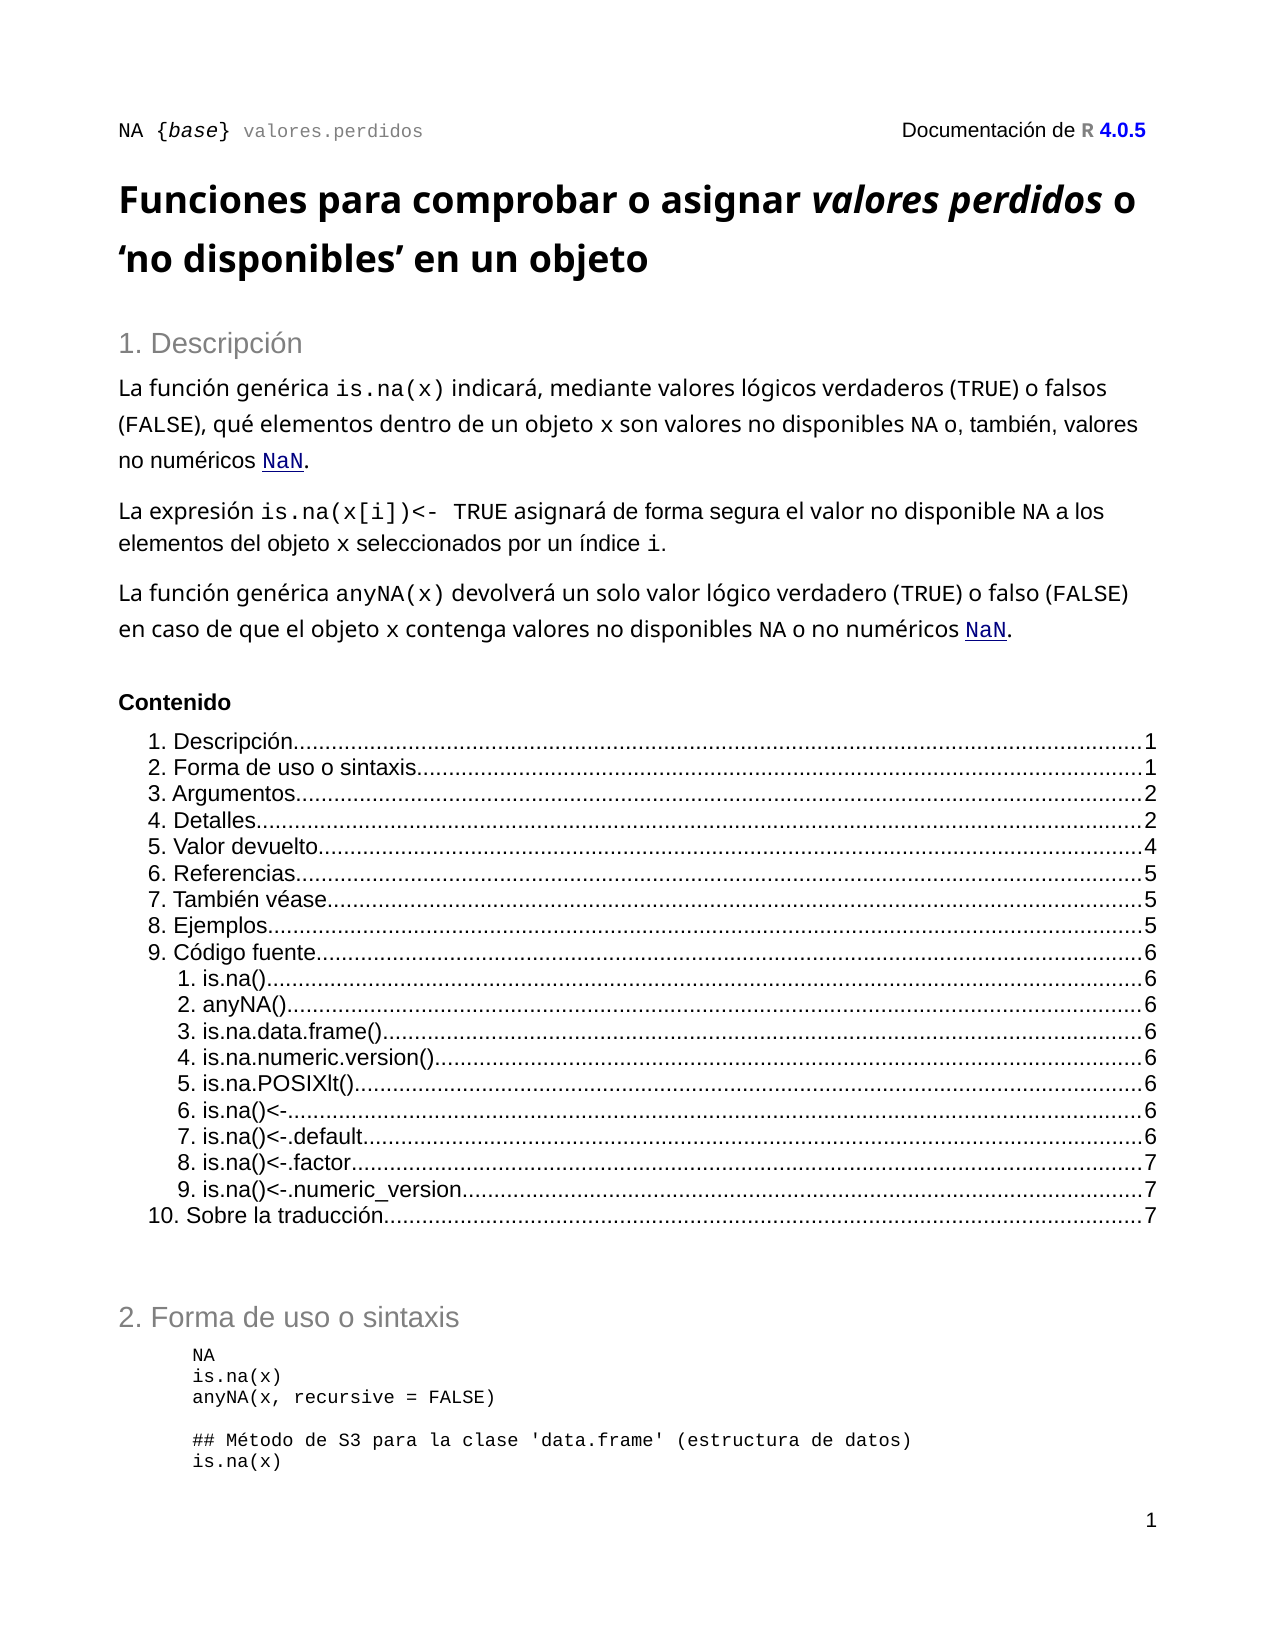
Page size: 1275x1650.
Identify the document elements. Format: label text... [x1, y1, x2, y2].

text NA [118, 1346, 1157, 1367]
text 2. anyNA() 6 [177, 991, 1157, 1018]
text 6. is.na()<- 6 [177, 1097, 1157, 1123]
text 3. Argumentos 2 [148, 780, 1157, 807]
text 10. Sobre la traducción 7 [148, 1202, 1157, 1228]
text 1. Descripción 1 [148, 728, 1157, 754]
subtitle Contenido [118, 689, 1157, 715]
subtitle 1. Descripción [118, 326, 1157, 360]
text 5. is.na.POSIXlt() 6 [177, 1070, 1157, 1097]
text 5. Valor devuelto 4 [148, 833, 1157, 859]
text Funciones para comprobar o asignar valores perdidos o ‘no disponibles’ en un objeto [118, 173, 1157, 283]
text La expresión is.na(x[i])<- TRUE asignará de forma segura el valor no disponible NA a los elementos del objeto x seleccionados por un índice i. [118, 495, 1157, 558]
text 7. También véase 5 [148, 886, 1157, 912]
text is.na(x) [118, 1452, 1157, 1473]
text 2. Forma de uso o sintaxis 1 [148, 754, 1157, 780]
text 9. Código fuente 6 [148, 938, 1157, 965]
text 6. Referencias 5 [148, 859, 1157, 886]
text 9. is.na()<-.numeric_version 7 [177, 1176, 1157, 1202]
subtitle 2. Forma de uso o sintaxis [118, 1300, 1157, 1333]
text 1. is.na() 6 [177, 965, 1157, 991]
text is.na(x) [118, 1367, 1157, 1388]
text 8. is.na()<-.factor 7 [177, 1149, 1157, 1176]
text ## Método de S3 para la clase 'data.frame' (estructura de datos) [118, 1431, 1157, 1452]
text 8. Ejemplos 5 [148, 912, 1157, 938]
text La función genérica anyNA(x) devolverá un solo valor lógico verdadero (TRUE) o falso (FALSE) en caso de que el objeto x contenga valores no disponibles NA o no numéricos NaN. [118, 577, 1157, 644]
text 4. is.na.numeric.version() 6 [177, 1044, 1157, 1070]
text La función genérica is.na(x) indicará, mediante valores lógicos verdaderos (TRUE) o falsos (FALSE), qué elementos dentro de un objeto x son valores no disponibles NA o, también, valores no numéricos NaN. [118, 372, 1157, 476]
text anyNA(x, recursive = FALSE) [118, 1388, 1157, 1409]
text 7. is.na()<-.default 6 [177, 1123, 1157, 1149]
text 4. Detalles 2 [148, 807, 1157, 833]
text 3. is.na.data.frame() 6 [177, 1018, 1157, 1044]
